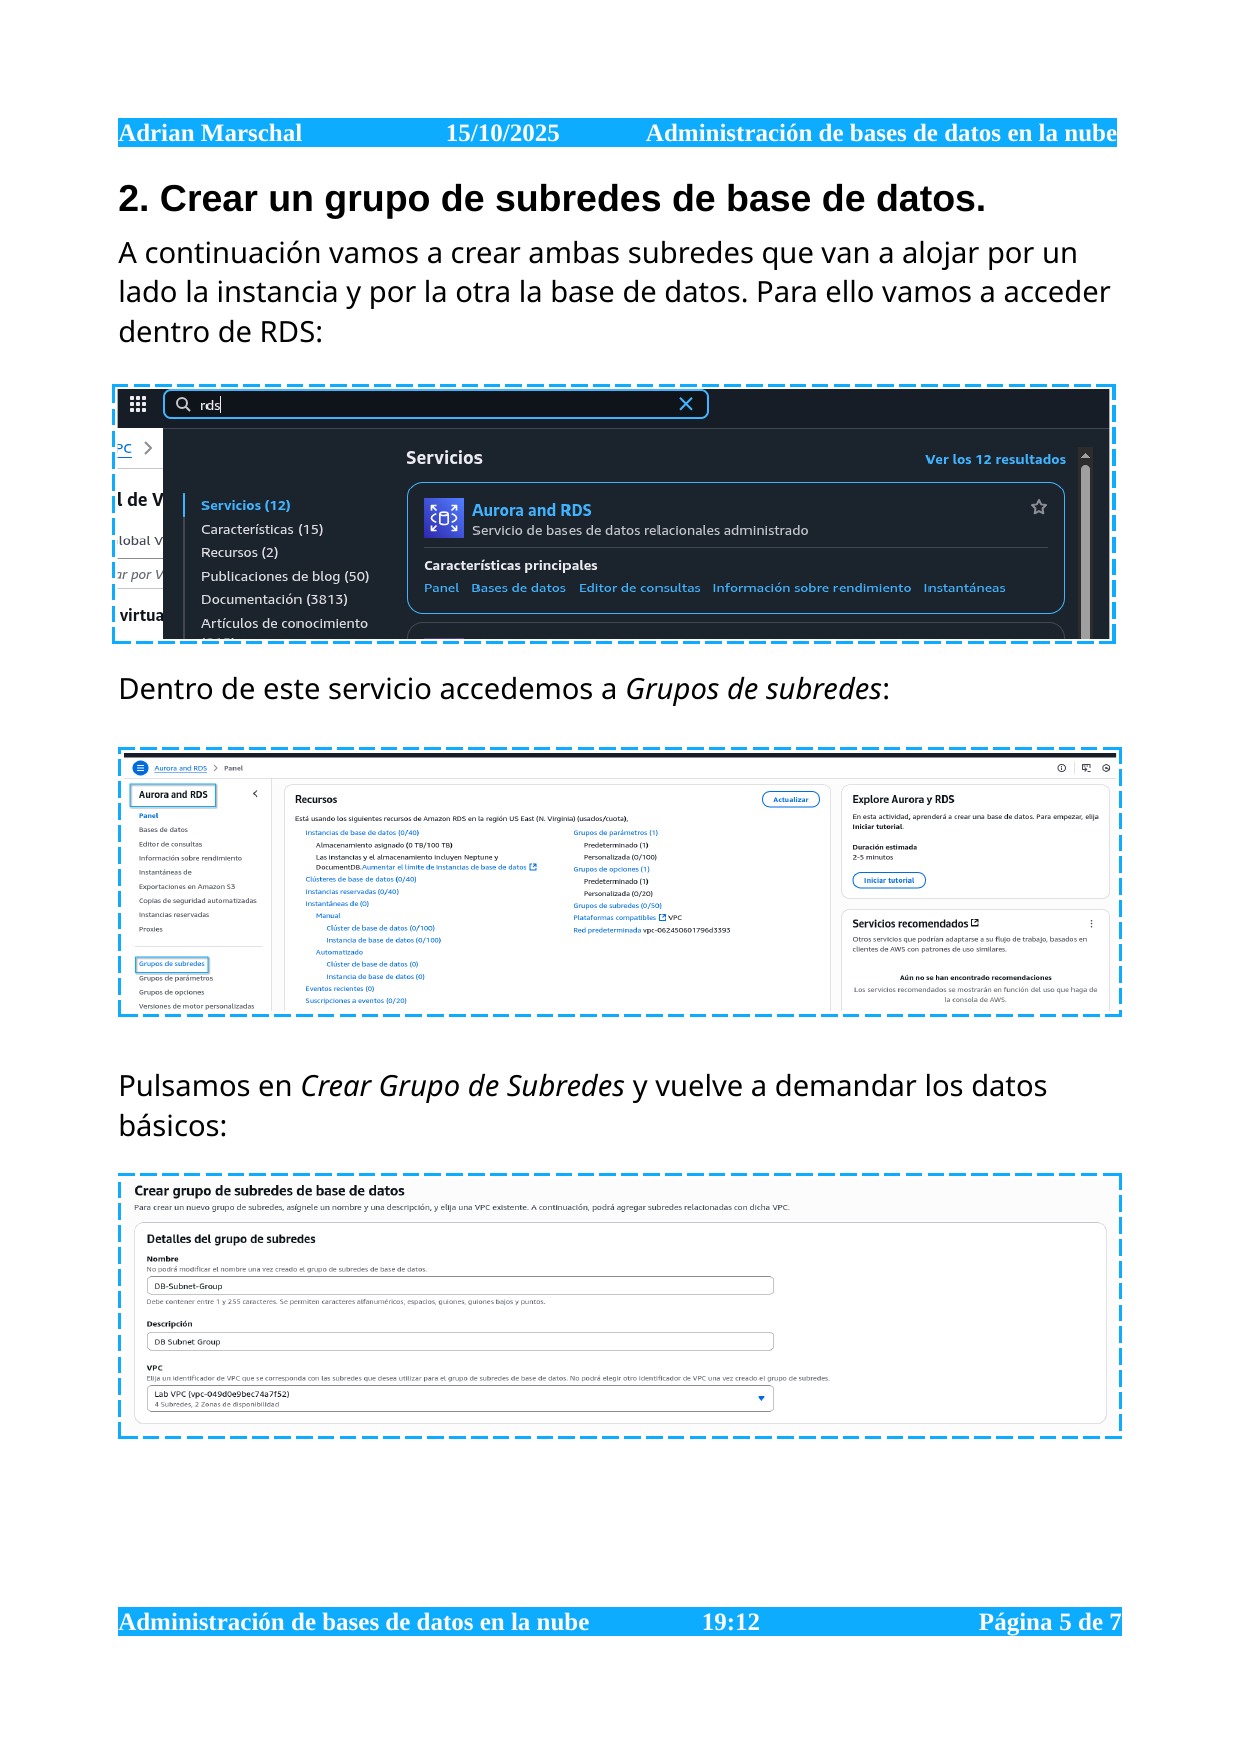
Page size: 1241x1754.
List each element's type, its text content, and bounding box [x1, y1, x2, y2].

text Pulsamos en Crear Grupo de Subredes y vuelve a demandar los datos básicos: [118, 1065, 1122, 1145]
picture [117, 389, 1110, 639]
text A continuación vamos a crear ambas subredes que van a alojar por un lado la instancia y por la otra la base de datos. Para ello vamos a acceder dentro de RDS: [118, 232, 1122, 351]
text Dentro de este servicio accedemos a Grupos de subredes: [118, 668, 1122, 708]
picture [124, 1179, 1117, 1433]
subtitle 2. Crear un grupo de subredes de base de datos. [118, 176, 1122, 219]
picture [124, 753, 1117, 1011]
